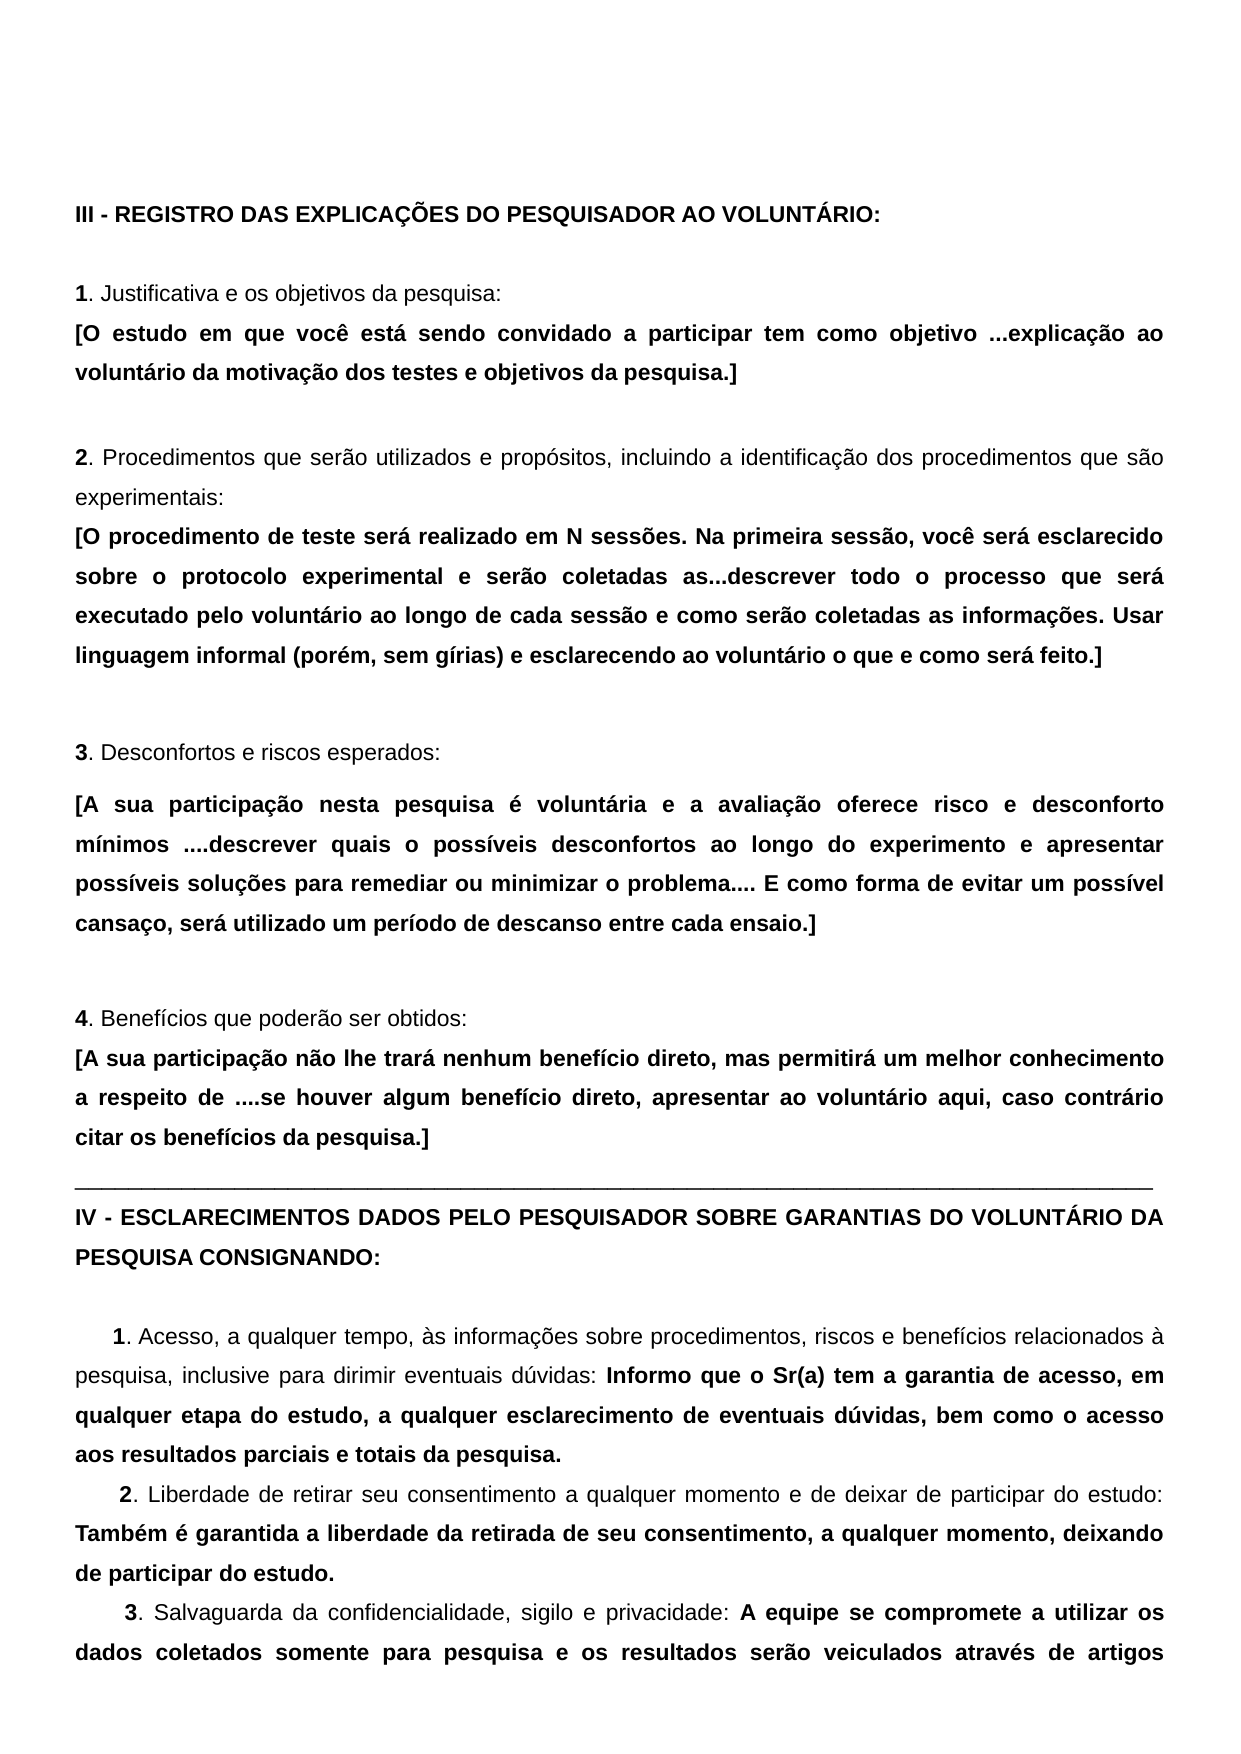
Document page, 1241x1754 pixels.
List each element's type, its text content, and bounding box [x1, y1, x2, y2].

text _________________________________________________________________________________ [75, 1163, 1165, 1191]
text 1. Acesso, a qualquer tempo, às informações sobre procedimentos, riscos e benefícios relacionados à pesquisa, inclusive para dirimir eventuais dúvidas: Informo que o Sr(a) tem a garantia de acesso, em qualquer etapa do estudo, a qualquer esclarecimento de eventuais dúvidas, bem como o acesso aos resultados parciais e totais da pesquisa. [75, 1323, 1165, 1467]
text 2. Liberdade de retirar seu consentimento a qualquer momento e de deixar de participar do estudo: Também é garantida a liberdade da retirada de seu consentimento, a qualquer momento, deixando de participar do estudo. [75, 1481, 1165, 1586]
text 3. Salvaguarda da confidencialidade, sigilo e privacidade: A equipe se compromete a utilizar os dados coletados somente para pesquisa e os resultados serão veiculados através de artigos [75, 1599, 1165, 1665]
text [A sua participação não lhe trará nenhum benefício direto, mas permitirá um melhor conhecimento a respeito de ....se houver algum benefício direto, apresentar ao voluntário aqui, caso contrário citar os benefícios da pesquisa.] [75, 1044, 1165, 1150]
text [O procedimento de teste será realizado em N sessões. Na primeira sessão, você será esclarecido sobre o protocolo experimental e serão coletadas as...descrever todo o processo que será executado pelo voluntário ao longo de cada sessão e como serão coletadas as informações. Usar linguagem informal (porém, sem gírias) e esclarecendo ao voluntário o que e como será feito.] [75, 523, 1165, 668]
text 3. Desconfortos e riscos esperados: [75, 739, 1165, 766]
text 2. Procedimentos que serão utilizados e propósitos, incluindo a identificação dos procedimentos que são experimentais: [75, 444, 1165, 510]
text [O estudo em que você está sendo convidado a participar tem como objetivo ...explicação ao voluntário da motivação dos testes e objetivos da pesquisa.] [75, 319, 1165, 385]
text III - REGISTRO DAS EXPLICAÇÕES DO PESQUISADOR AO VOLUNTÁRIO: [75, 201, 1165, 227]
text 4. Benefícios que poderão ser obtidos: [75, 1005, 1165, 1031]
text 1. Justificativa e os objetivos da pesquisa: [75, 280, 1165, 306]
text [A sua participação nesta pesquisa é voluntária e a avaliação oferece risco e desconforto mínimos ....descrever quais o possíveis desconfortos ao longo do experimento e apresentar possíveis soluções para remediar ou minimizar o problema.... E como forma de evitar um possível cansaço, será utilizado um período de descanso entre cada ensaio.] [75, 791, 1165, 936]
text IV - ESCLARECIMENTOS DADOS PELO PESQUISADOR SOBRE GARANTIAS DO VOLUNTÁRIO DA PESQUISA CONSIGNANDO: [75, 1204, 1165, 1270]
